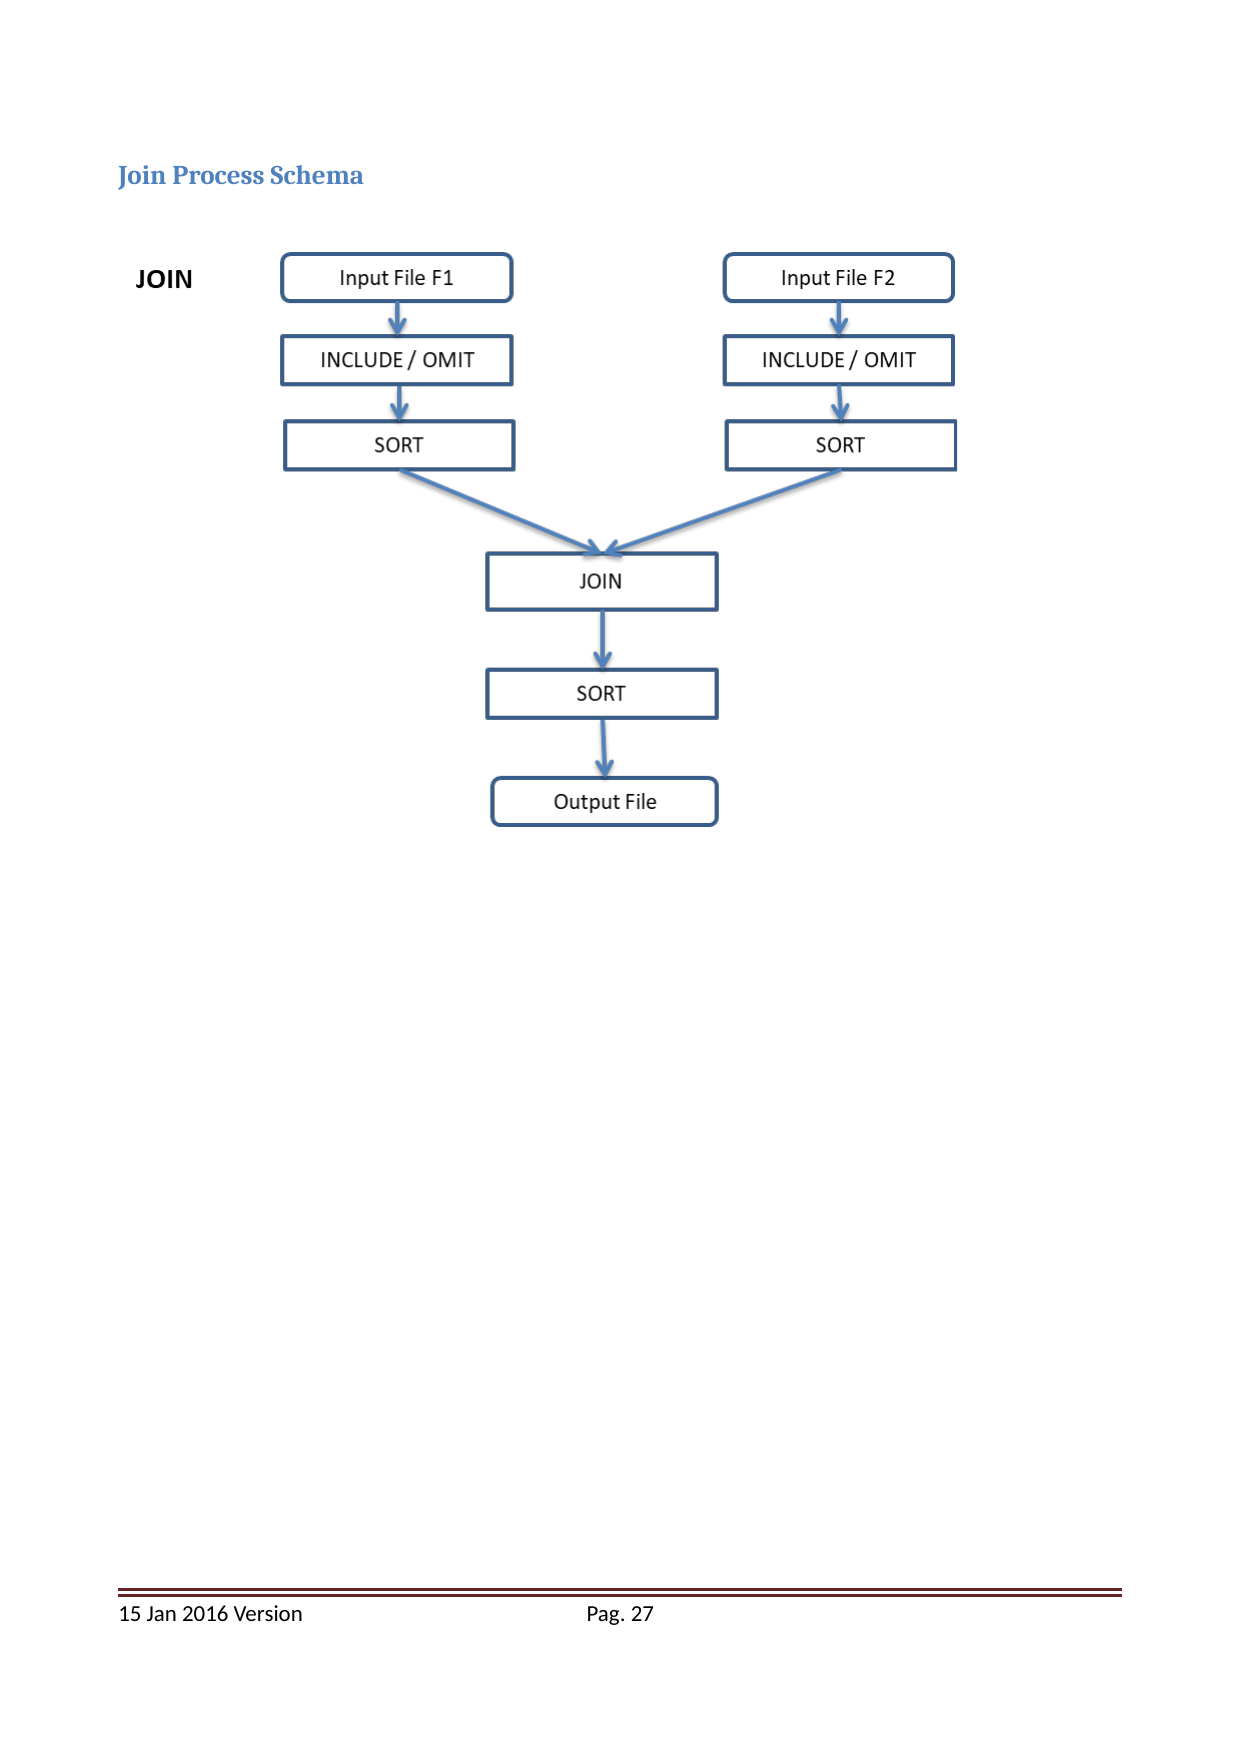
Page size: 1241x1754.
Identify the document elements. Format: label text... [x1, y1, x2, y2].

subtitle Join Process Schema [118, 160, 1122, 191]
